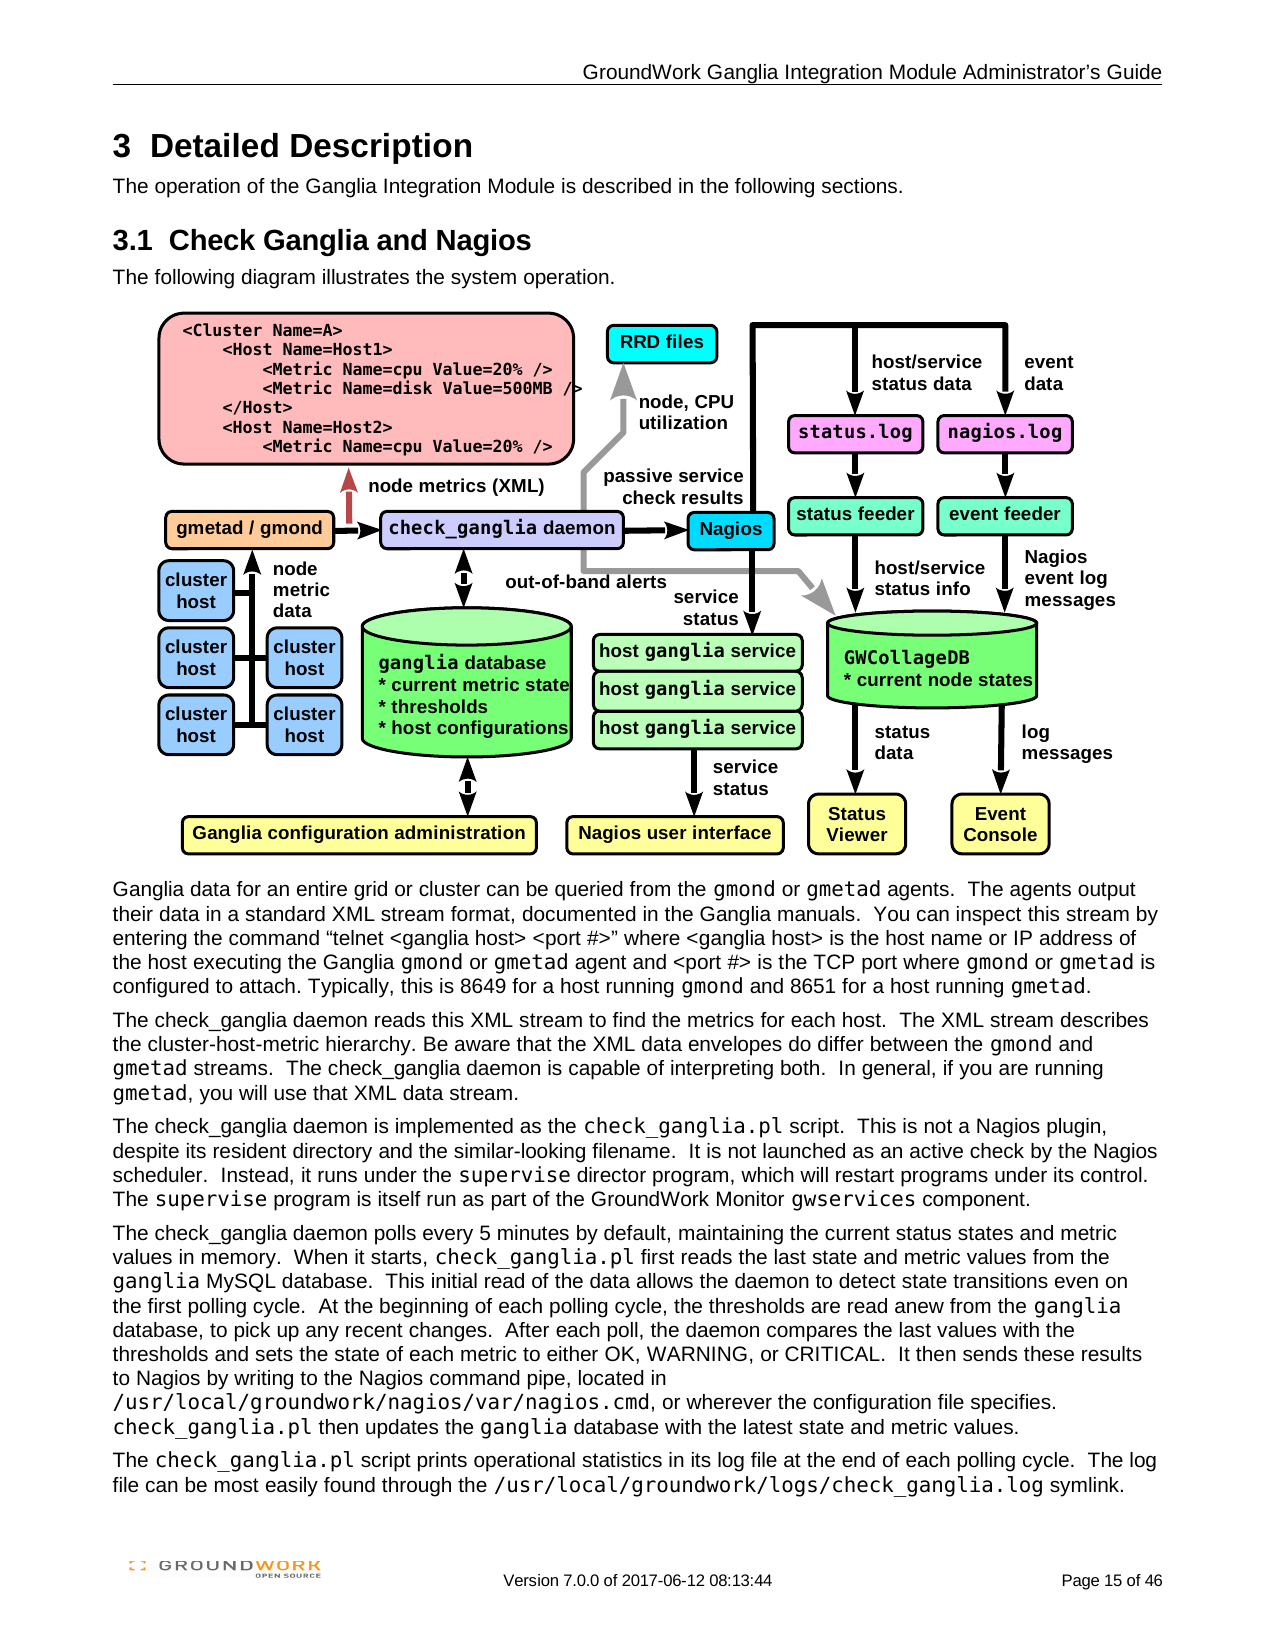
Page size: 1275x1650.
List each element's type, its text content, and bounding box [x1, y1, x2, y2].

text The check_ganglia daemon polls every 5 minutes by default, maintaining the current status states and metric values in memory. When it starts, check_ganglia.pl first reads the last state and metric values from the ganglia MySQL database. This initial read of the data allows the daemon to detect state transitions even on the first polling cycle. At the beginning of each polling cycle, the thresholds are read anew from the ganglia database, to pick up any recent changes. After each poll, the daemon compares the last values with the thresholds and sets the state of each metric to either OK, WARNING, or CRITICAL. It then sends these results to Nagios by writing to the Nagios command pipe, located in /usr/local/groundwork/nagios/var/nagios.cmd, or wherever the configuration file specifies. check_ganglia.pl then updates the ganglia database with the latest state and metric values. [112, 1221, 1162, 1439]
text The check_ganglia daemon is implemented as the check_ganglia.pl script. This is not a Nagios plugin, despite its resident directory and the similar-looking filename. It is not launched as an active check by the Nagios scheduler. Instead, it runs under the supervise director program, which will restart programs under its control. The supervise program is itself run as part of the GroundWork Monitor gwservices component. [112, 1114, 1162, 1212]
text The operation of the Ganglia Integration Module is described in the following sections. [112, 173, 1162, 198]
subtitle Check Ganglia and Nagios [112, 223, 1162, 256]
text The check_ganglia.pl script prints operational statistics in its log file at the end of each polling cycle. The log file can be most easily found through the /usr/local/groundwork/logs/check_ganglia.log symlink. [112, 1448, 1162, 1497]
text Ganglia data for an entire grid or cluster can be queried from the gmond or gmetad agents. The agents output their data in a standard XML stream format, documented in the Ganglia manuals. You can inspect this stream by entering the command “telnet <ganglia host> <port #>” where <ganglia host> is the host name or IP address of the host executing the Ganglia gmond or gmetad agent and <port #> is the TCP port where gmond or gmetad is configured to attach. Typically, this is 8649 for a host running gmond and 8651 for a host running gmetad. [112, 298, 1162, 999]
subtitle Detailed Description [112, 126, 1162, 164]
picture [129, 1561, 321, 1578]
text The check_ganglia daemon reads this XML stream to find the metrics for each host. The XML stream describes the cluster-host-metric hierarchy. Be aware that the XML data envelopes do differ between the gmond and gmetad streams. The check_ganglia daemon is capable of interpreting both. In general, if you are running gmetad, you will use that XML data stream. [112, 1008, 1162, 1105]
text The following diagram illustrates the system operation. [112, 265, 1162, 289]
